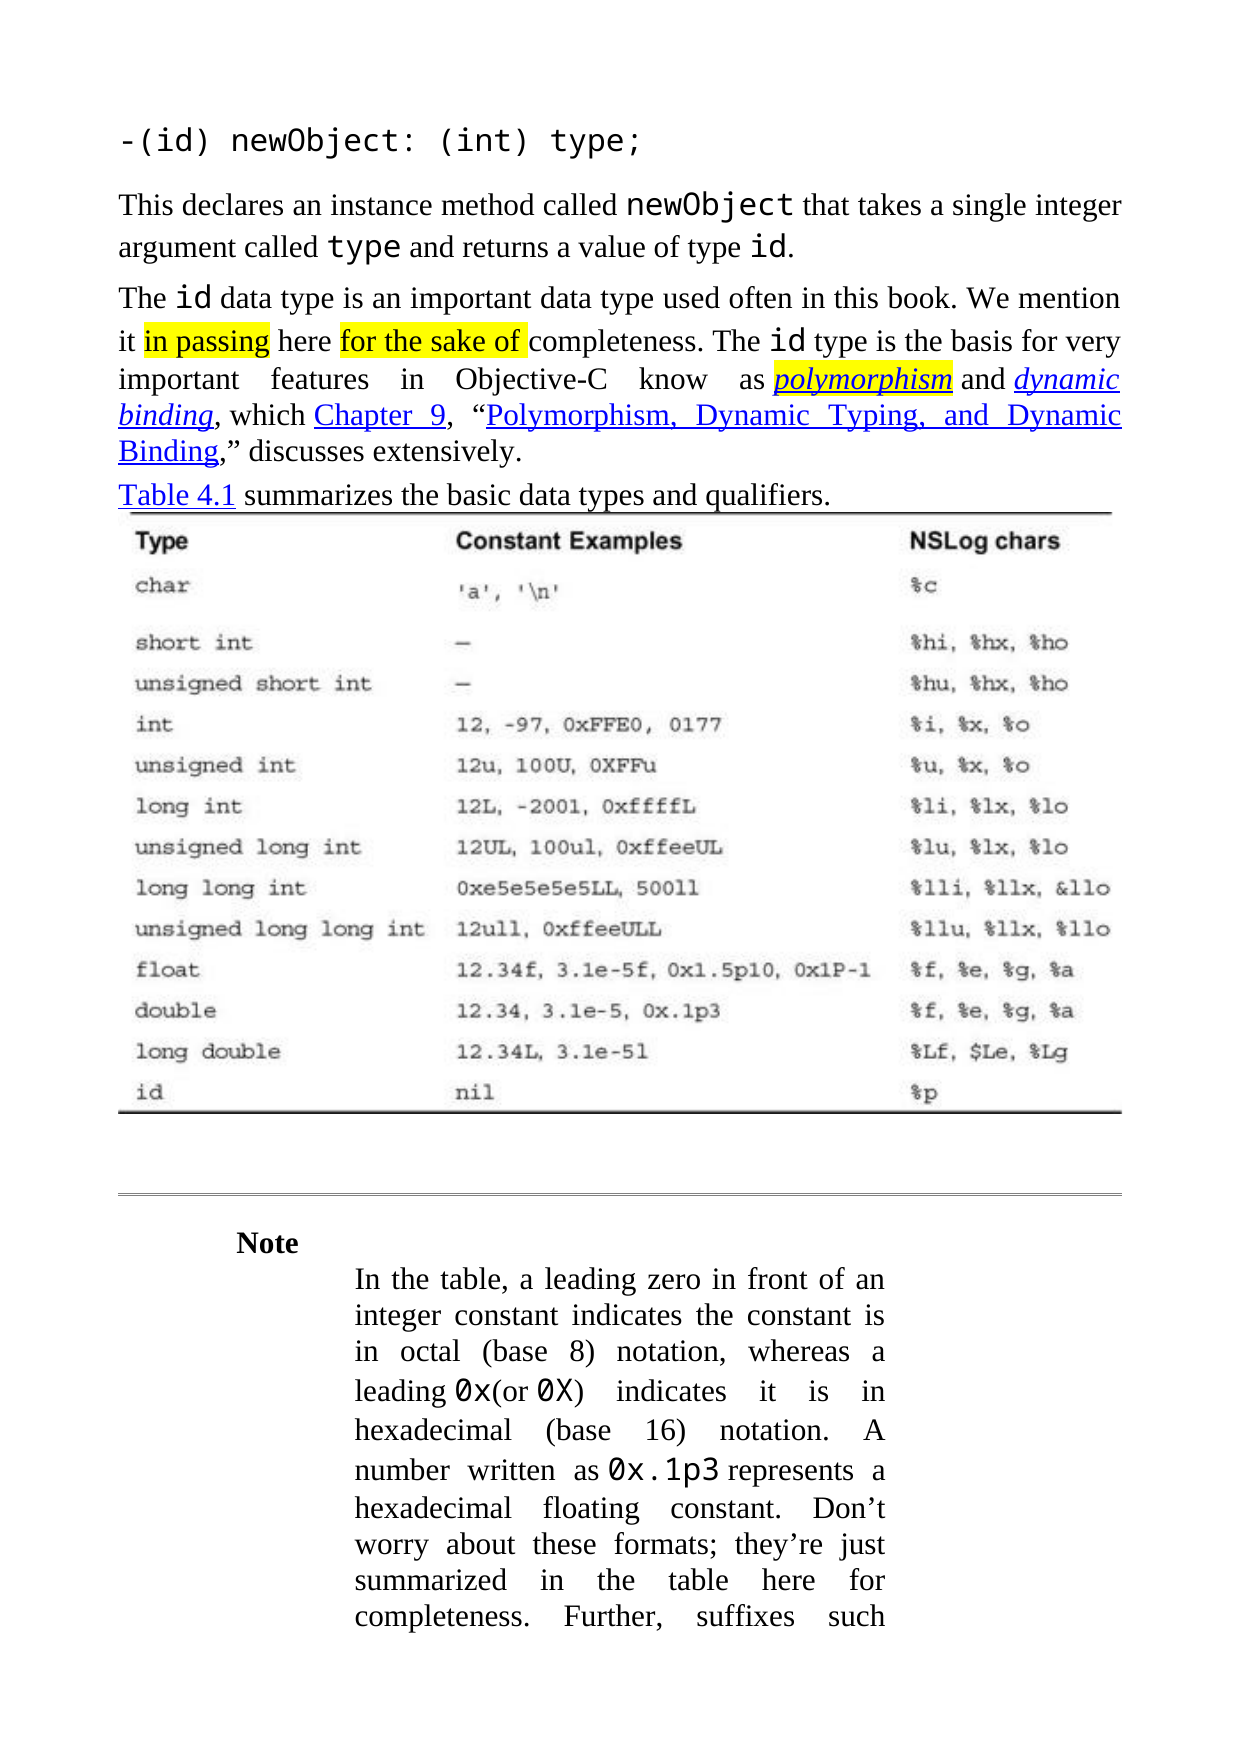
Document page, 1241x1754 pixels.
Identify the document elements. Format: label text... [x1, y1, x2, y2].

text Table 4.1 summarizes the basic data types and qualifiers. [118, 476, 1122, 512]
picture [118, 512, 1123, 1114]
text The id data type is an important data type used often in this book. We mention it in passing here for the sake of completeness. The id type is the basis for very important features in Objective-C know as polymorphism and dynamic binding, which Chapter 9, “Polymorphism, Dynamic Typing, and Dynamic Binding,” discusses extensively. [118, 275, 1122, 468]
text In the table, a leading zero in front of an integer constant indicates the constant is in octal (base 8) notation, whereas a leading 0x(or 0X) indicates it is in hexadecimal (base 16) notation. A number written as 0x.1p3 represents a hexadecimal floating constant. Don’t worry about these formats; they’re just summarized in the table here for completeness. Further, suffixes such [354, 1260, 886, 1633]
text This declares an instance method called newObject that takes a single integer argument called type and returns a value of type id. [118, 182, 1122, 267]
text Note [236, 1224, 1004, 1260]
text -(id) newObject: (int) type; [118, 118, 1122, 161]
